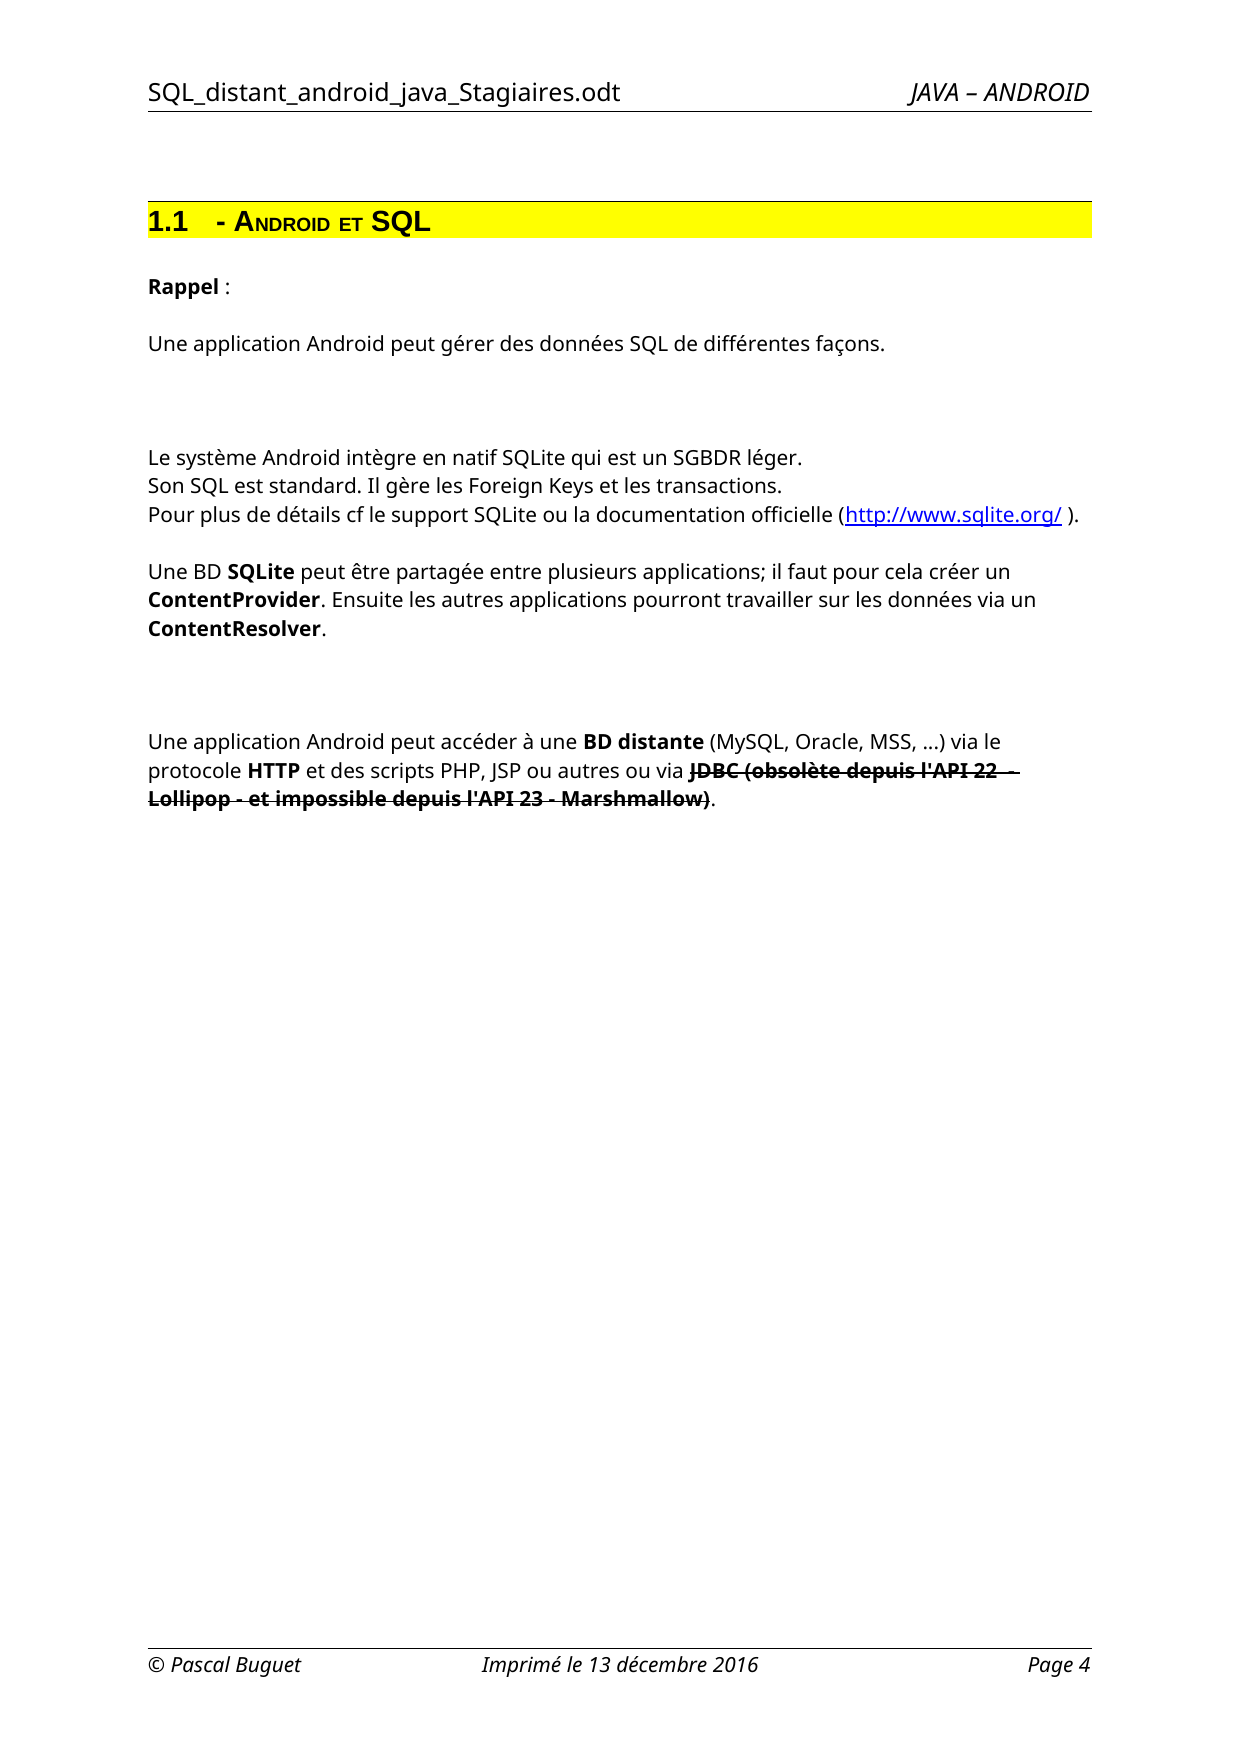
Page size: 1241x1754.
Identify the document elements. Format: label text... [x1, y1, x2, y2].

text Une application Android peut accéder à une BD distante (MySQL, Oracle, MSS, ...) via le protocole HTTP et des scripts PHP, JSP ou autres ou via JDBC (obsolète depuis l'API 22 - Lollipop - et impossible depuis l'API 23 - Marshmallow). [148, 727, 1092, 813]
text Rappel : [148, 272, 1092, 301]
text Une BD SQLite peut être partagée entre plusieurs applications; il faut pour cela créer un ContentProvider. Ensuite les autres applications pourront travailler sur les données via un ContentResolver. [148, 557, 1092, 642]
subtitle - Android et SQL [148, 202, 1092, 238]
text Le système Android intègre en natif SQLite qui est un SGBDR léger. [148, 443, 1092, 472]
text Pour plus de détails cf le support SQLite ou la documentation officielle (http://www.sqlite.org/ ). [148, 500, 1092, 528]
text Une application Android peut gérer des données SQL de différentes façons. [148, 329, 1092, 358]
text Son SQL est standard. Il gère les Foreign Keys et les transactions. [148, 472, 1092, 500]
